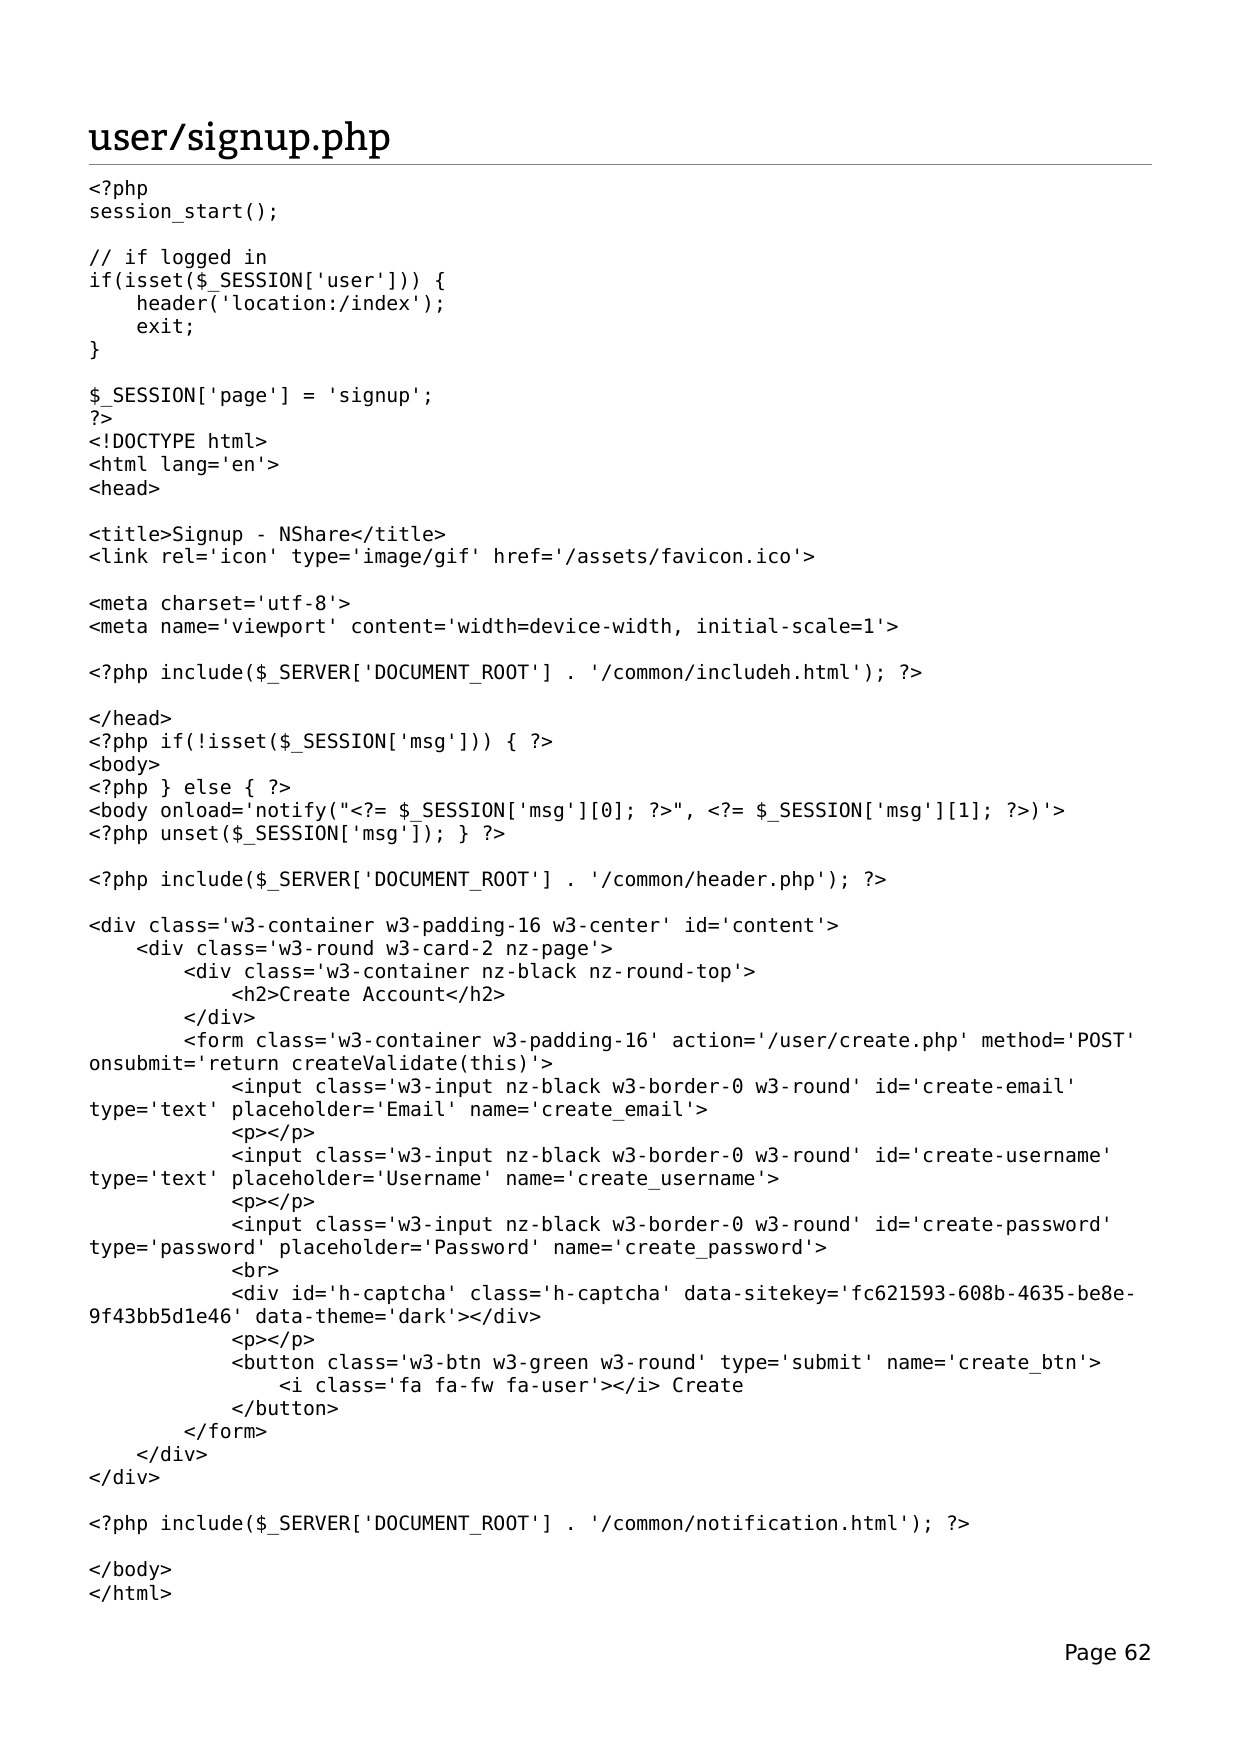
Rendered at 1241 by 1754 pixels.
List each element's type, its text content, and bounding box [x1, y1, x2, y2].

text <p></p> [88, 1121, 1152, 1144]
text <body> [88, 753, 1152, 776]
text } [88, 338, 1152, 361]
text // if logged in [88, 246, 1152, 269]
text </div> [88, 1006, 1152, 1029]
text </html> [88, 1582, 1152, 1604]
text <div class='w3-container w3-padding-16 w3-center' id='content'> [88, 914, 1152, 937]
text </form> [88, 1420, 1152, 1443]
text exit; [88, 315, 1152, 338]
text </div> [88, 1443, 1152, 1466]
text <br> [88, 1259, 1152, 1282]
text <p></p> [88, 1190, 1152, 1213]
text </body> [88, 1558, 1152, 1582]
text </div> [88, 1466, 1152, 1489]
text </button> [88, 1397, 1152, 1420]
text <i class='fa fa-fw fa-user'></i> Create [88, 1374, 1152, 1397]
subtitle user/signup.php [88, 113, 1152, 165]
text <input class='w3-input nz-black w3-border-0 w3-round' id='create-password' type='password' placeholder='Password' name='create_password'> [88, 1213, 1152, 1259]
text <title>Signup - NShare</title> [88, 523, 1152, 546]
text <h2>Create Account</h2> [88, 983, 1152, 1006]
text <?php include($_SERVER['DOCUMENT_ROOT'] . '/common/includeh.html'); ?> [88, 661, 1152, 684]
text <?php } else { ?> [88, 776, 1152, 799]
text <div class='w3-container nz-black nz-round-top'> [88, 960, 1152, 983]
text <form class='w3-container w3-padding-16' action='/user/create.php' method='POST' onsubmit='return createValidate(this)'> [88, 1029, 1152, 1075]
text <meta charset='utf-8'> [88, 592, 1152, 615]
text <?php if(!isset($_SESSION['msg'])) { ?> [88, 730, 1152, 753]
text $_SESSION['page'] = 'signup'; [88, 384, 1152, 407]
text <?php [88, 177, 1152, 200]
text ?> [88, 407, 1152, 431]
text if(isset($_SESSION['user'])) { [88, 269, 1152, 292]
text <?php unset($_SESSION['msg']); } ?> [88, 822, 1152, 845]
text <button class='w3-btn w3-green w3-round' type='submit' name='create_btn'> [88, 1351, 1152, 1374]
text <input class='w3-input nz-black w3-border-0 w3-round' id='create-username' type='text' placeholder='Username' name='create_username'> [88, 1144, 1152, 1190]
text <link rel='icon' type='image/gif' href='/assets/favicon.ico'> [88, 546, 1152, 569]
text </head> [88, 707, 1152, 730]
text <div class='w3-round w3-card-2 nz-page'> [88, 937, 1152, 960]
text session_start(); [88, 200, 1152, 223]
text header('location:/index'); [88, 292, 1152, 315]
text <html lang='en'> [88, 453, 1152, 477]
text <!DOCTYPE html> [88, 431, 1152, 453]
text <div id='h-captcha' class='h-captcha' data-sitekey='fc621593-608b-4635-be8e-9f43bb5d1e46' data-theme='dark'></div> [88, 1282, 1152, 1328]
text <?php include($_SERVER['DOCUMENT_ROOT'] . '/common/header.php'); ?> [88, 868, 1152, 891]
text <p></p> [88, 1328, 1152, 1351]
text <input class='w3-input nz-black w3-border-0 w3-round' id='create-email' type='text' placeholder='Email' name='create_email'> [88, 1075, 1152, 1121]
text <?php include($_SERVER['DOCUMENT_ROOT'] . '/common/notification.html'); ?> [88, 1512, 1152, 1536]
text <meta name='viewport' content='width=device-width, initial-scale=1'> [88, 615, 1152, 638]
text <body onload='notify("<?= $_SESSION['msg'][0]; ?>", <?= $_SESSION['msg'][1]; ?>)'> [88, 799, 1152, 822]
text <head> [88, 477, 1152, 499]
